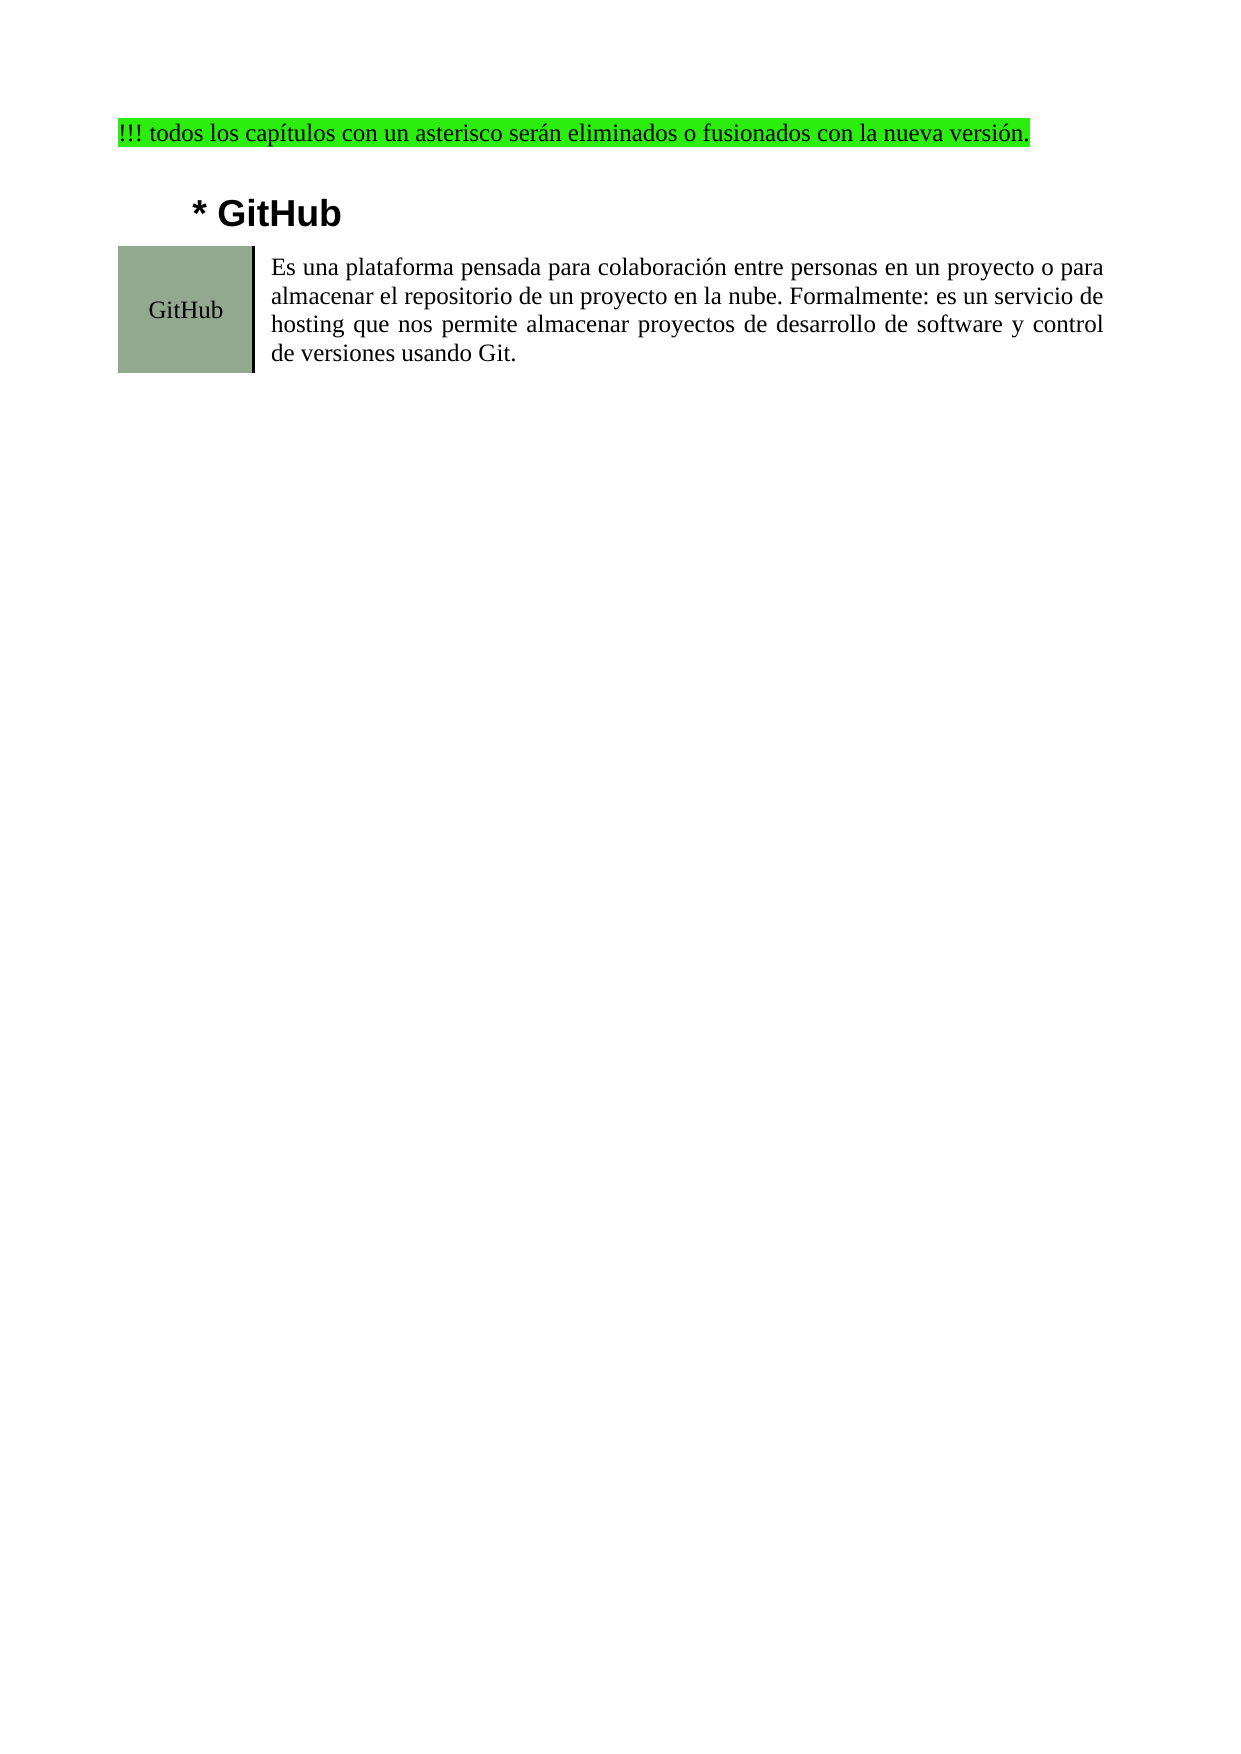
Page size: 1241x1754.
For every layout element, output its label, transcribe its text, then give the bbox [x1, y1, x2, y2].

subtitle * GitHub [118, 191, 1122, 234]
table_header GitHub [118, 246, 252, 373]
table_header Es una plataforma pensada para colaboración entre personas en un proyecto o para almacenar el repositorio de un proyecto en la nube. Formalmente: es un servicio de hosting que nos permite almacenar proyectos de desarrollo de software y control de versiones usando Git. [255, 246, 1122, 373]
text !!! todos los capítulos con un asterisco serán eliminados o fusionados con la nueva versión. [118, 118, 1122, 147]
